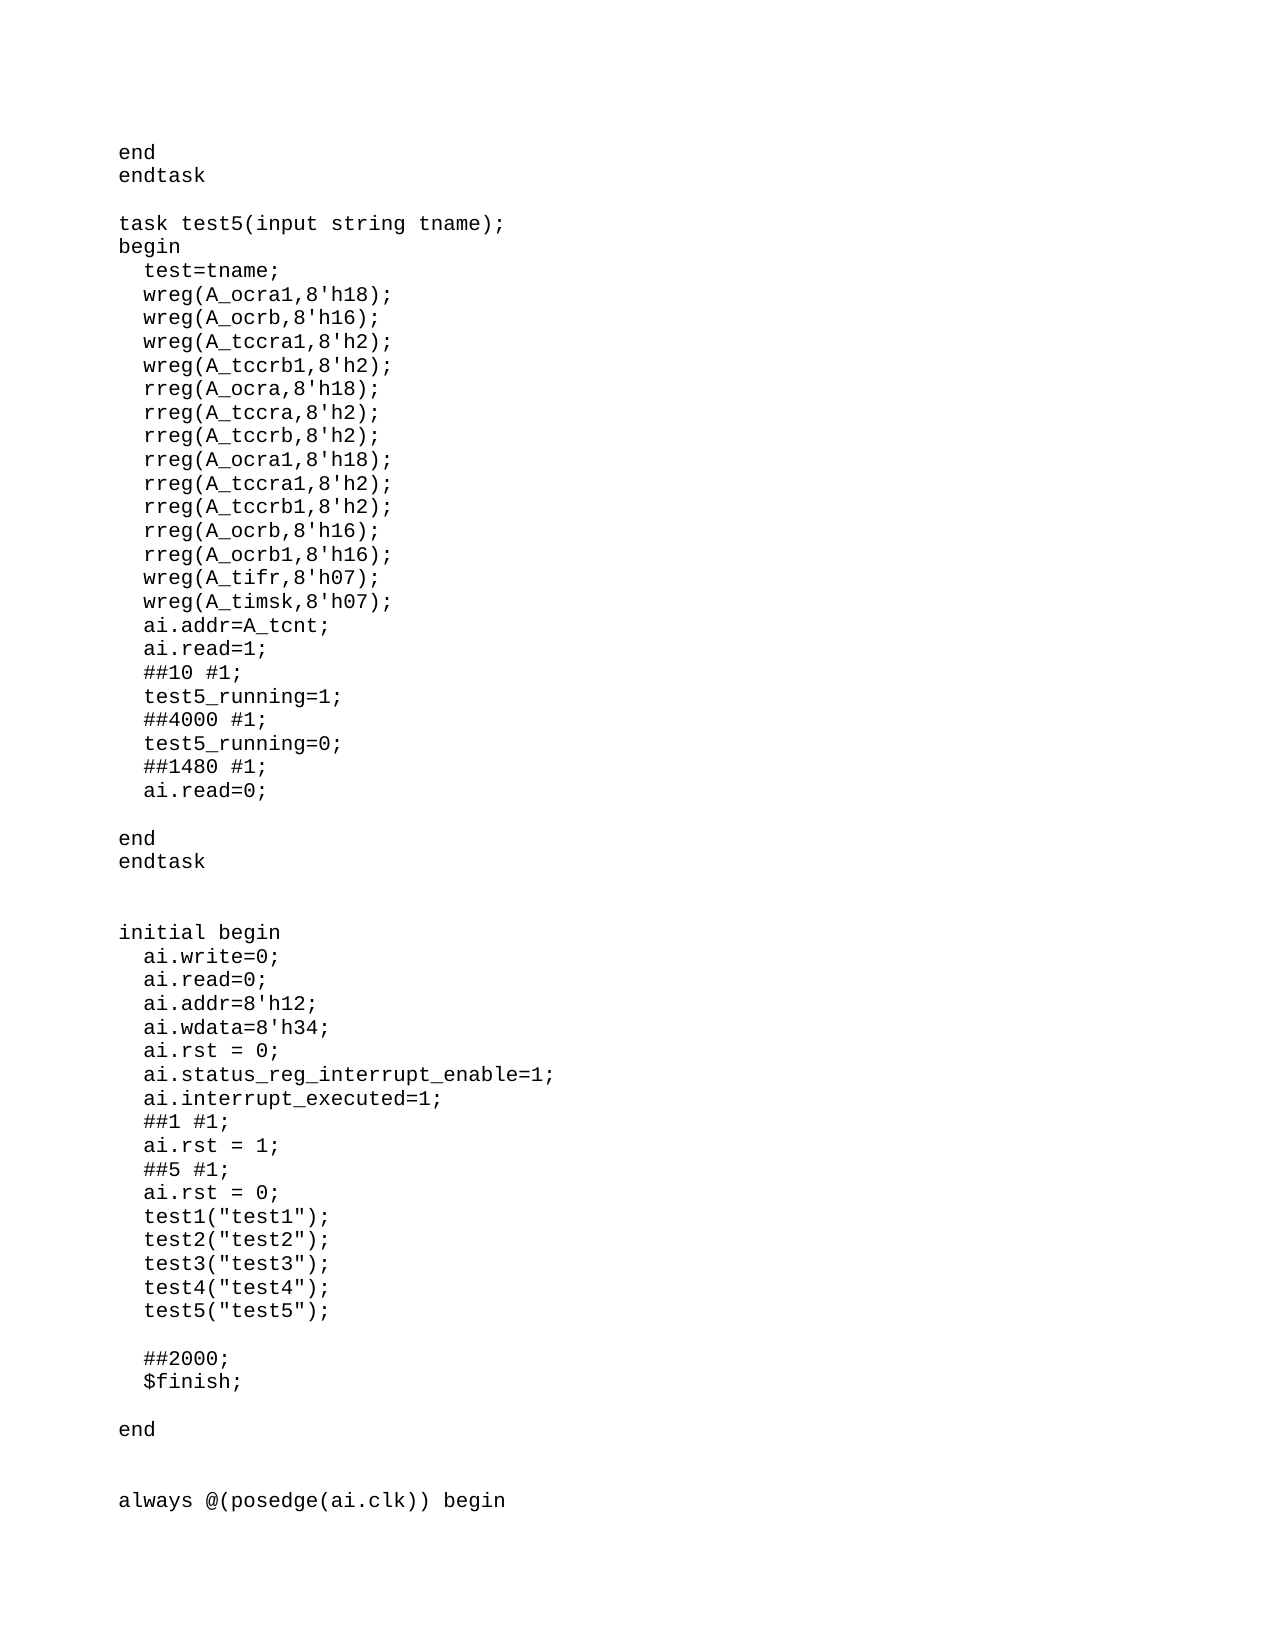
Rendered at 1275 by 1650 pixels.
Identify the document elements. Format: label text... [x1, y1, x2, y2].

text $finish; [118, 1371, 1157, 1395]
text ai.rst = 0; [118, 1040, 1157, 1064]
text ai.write=0; [118, 946, 1157, 969]
text wreg(A_timsk,8'h07); [118, 591, 1157, 615]
text rreg(A_ocra1,8'h18); [118, 449, 1157, 473]
text ##1 #1; [118, 1111, 1157, 1135]
text rreg(A_tccrb1,8'h2); [118, 496, 1157, 520]
text test2("test2"); [118, 1229, 1157, 1253]
text begin [118, 236, 1157, 260]
text ##4000 #1; [118, 709, 1157, 733]
text task test5(input string tname); [118, 213, 1157, 236]
text test5("test5"); [118, 1300, 1157, 1324]
text test=tname; [118, 260, 1157, 284]
text rreg(A_ocra,8'h18); [118, 378, 1157, 402]
text ai.read=0; [118, 780, 1157, 804]
text test3("test3"); [118, 1253, 1157, 1277]
text endtask [118, 851, 1157, 875]
text rreg(A_tccra1,8'h2); [118, 473, 1157, 496]
text ai.addr=8'h12; [118, 993, 1157, 1017]
text ##5 #1; [118, 1158, 1157, 1182]
text always @(posedge(ai.clk)) begin [118, 1489, 1157, 1513]
text ai.read=0; [118, 969, 1157, 993]
text initial begin [118, 922, 1157, 946]
text rreg(A_tccrb,8'h2); [118, 426, 1157, 449]
text wreg(A_tccra1,8'h2); [118, 331, 1157, 354]
text ai.rst = 0; [118, 1182, 1157, 1206]
text ai.interrupt_executed=1; [118, 1088, 1157, 1111]
text test1("test1"); [118, 1206, 1157, 1229]
text end [118, 142, 1157, 165]
text wreg(A_tifr,8'h07); [118, 567, 1157, 591]
text test4("test4"); [118, 1277, 1157, 1300]
text ##1480 #1; [118, 757, 1157, 780]
text ##10 #1; [118, 662, 1157, 686]
text end [118, 827, 1157, 851]
text ##2000; [118, 1348, 1157, 1371]
text rreg(A_ocrb,8'h16); [118, 520, 1157, 544]
text ai.rst = 1; [118, 1135, 1157, 1158]
text end [118, 1419, 1157, 1442]
text wreg(A_ocra1,8'h18); [118, 284, 1157, 307]
text wreg(A_tccrb1,8'h2); [118, 354, 1157, 378]
text rreg(A_ocrb1,8'h16); [118, 544, 1157, 567]
text ai.status_reg_interrupt_enable=1; [118, 1064, 1157, 1088]
text ai.read=1; [118, 638, 1157, 662]
text test5_running=1; [118, 686, 1157, 709]
text rreg(A_tccra,8'h2); [118, 402, 1157, 426]
text wreg(A_ocrb,8'h16); [118, 307, 1157, 331]
text test5_running=0; [118, 733, 1157, 757]
text ai.addr=A_tcnt; [118, 615, 1157, 638]
text ai.wdata=8'h34; [118, 1017, 1157, 1040]
text endtask [118, 165, 1157, 189]
